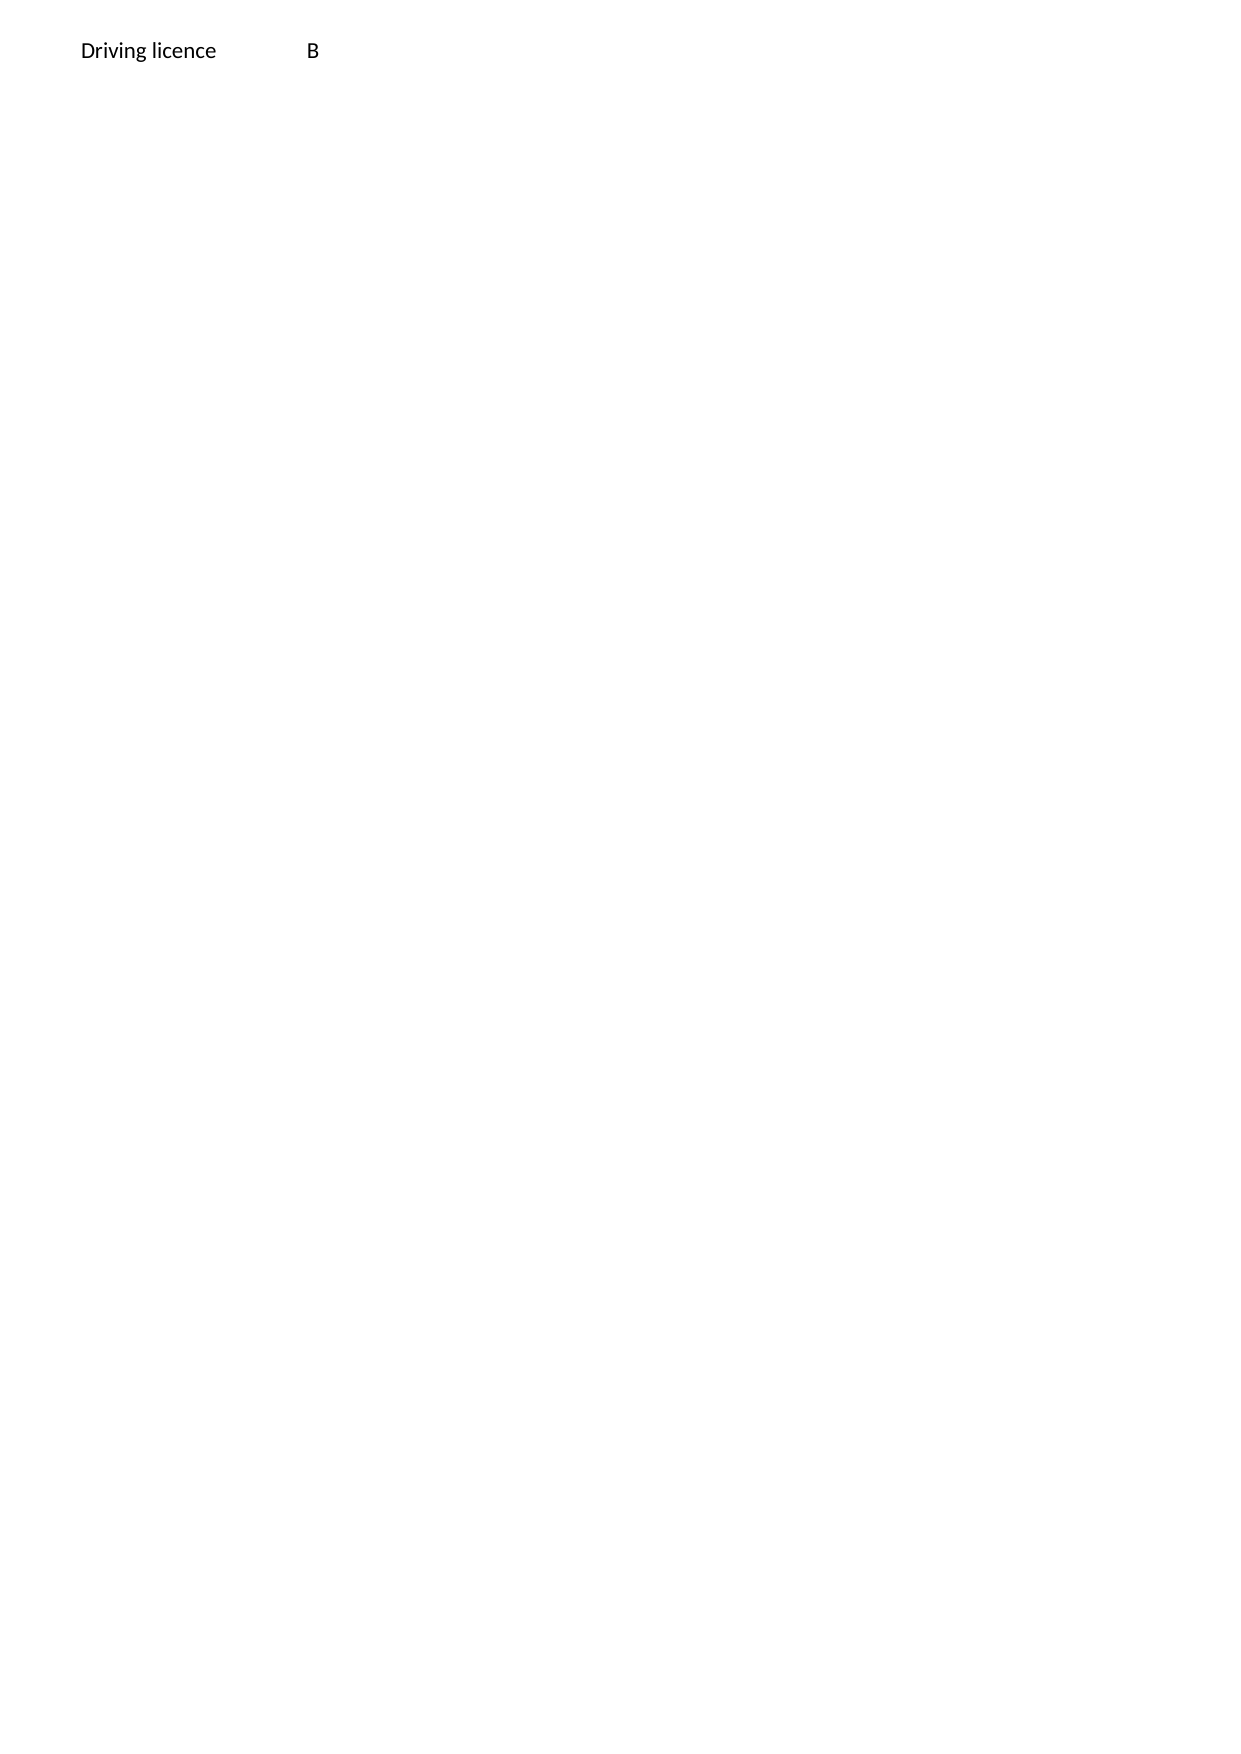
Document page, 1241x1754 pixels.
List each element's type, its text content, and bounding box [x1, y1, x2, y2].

table_cell B [301, 30, 1079, 69]
table_cell Driving licence [75, 30, 301, 69]
